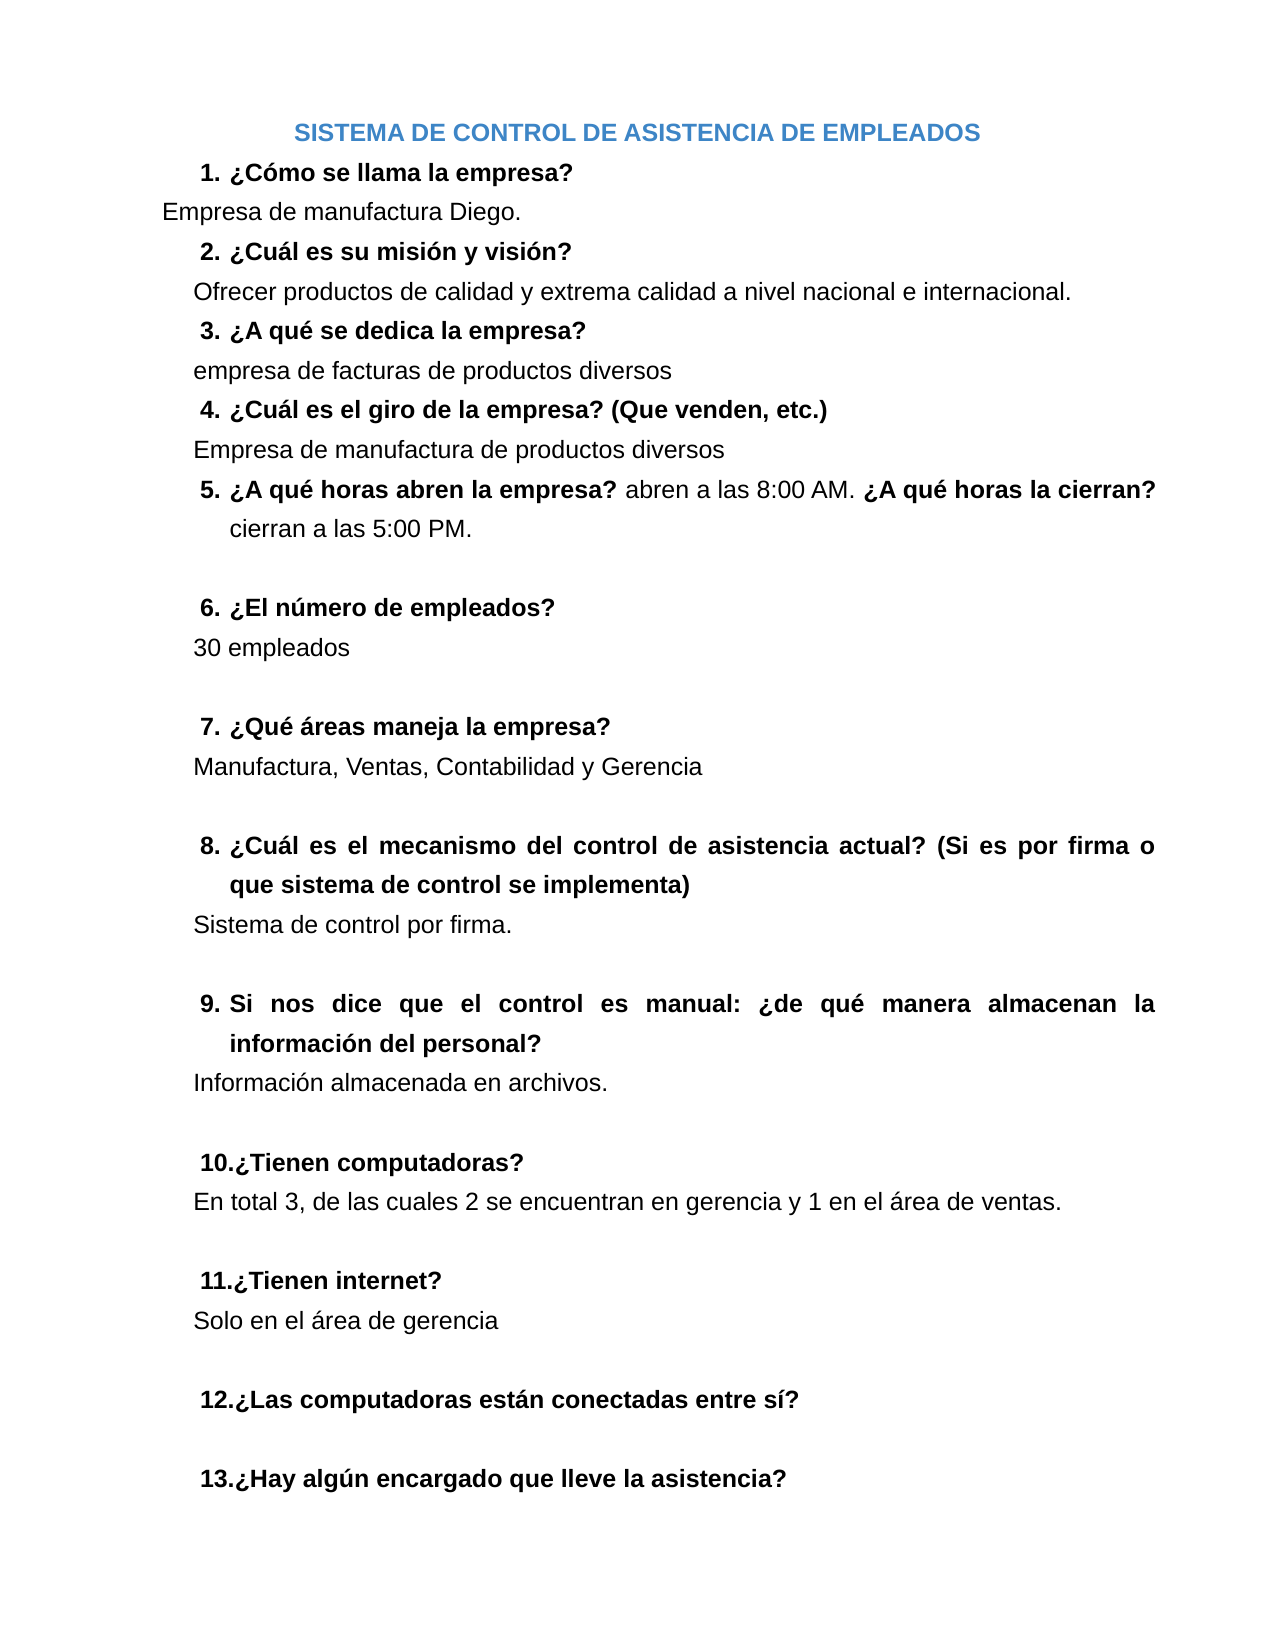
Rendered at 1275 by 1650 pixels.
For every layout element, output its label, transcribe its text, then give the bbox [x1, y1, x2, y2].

text Sistema de control por firma. [193, 910, 1157, 939]
list ¿Hay algún encargado que lleve la asistencia? [200, 1464, 1157, 1493]
list ¿El número de empleados? [200, 593, 1157, 622]
list ¿A qué se dedica la empresa? [200, 316, 1157, 345]
text Empresa de manufactura de productos diversos [193, 435, 1157, 464]
text Empresa de manufactura Diego. [156, 197, 1157, 226]
list ¿Cómo se llama la empresa? [200, 158, 1157, 186]
text empresa de facturas de productos diversos [193, 356, 1157, 384]
text Ofrecer productos de calidad y extrema calidad a nivel nacional e internacional. [193, 277, 1157, 305]
list Si nos dice que el control es manual: ¿de qué manera almacenan la información del personal? [200, 989, 1157, 1057]
list ¿Cuál es el giro de la empresa? (Que venden, etc.) [200, 395, 1157, 424]
text En total 3, de las cuales 2 se encuentran en gerencia y 1 en el área de ventas. [193, 1187, 1157, 1216]
list ¿Tienen computadoras? [200, 1147, 1157, 1176]
list ¿Tienen internet? [200, 1266, 1157, 1295]
text SISTEMA DE CONTROL DE ASISTENCIA DE EMPLEADOS [118, 118, 1157, 147]
list ¿Cuál es su misión y visión? [200, 237, 1157, 266]
list ¿Las computadoras están conectadas entre sí? [200, 1385, 1157, 1414]
text 30 empleados [193, 633, 1157, 662]
text Manufactura, Ventas, Contabilidad y Gerencia [193, 752, 1157, 780]
text Solo en el área de gerencia [193, 1306, 1157, 1334]
text Información almacenada en archivos. [193, 1068, 1157, 1097]
list ¿A qué horas abren la empresa? abren a las 8:00 AM. ¿A qué horas la cierran? cierran a las 5:00 PM. [200, 474, 1157, 543]
list ¿Qué áreas maneja la empresa? [200, 712, 1157, 741]
list ¿Cuál es el mecanismo del control de asistencia actual? (Si es por firma o que sistema de control se implementa) [200, 831, 1157, 899]
